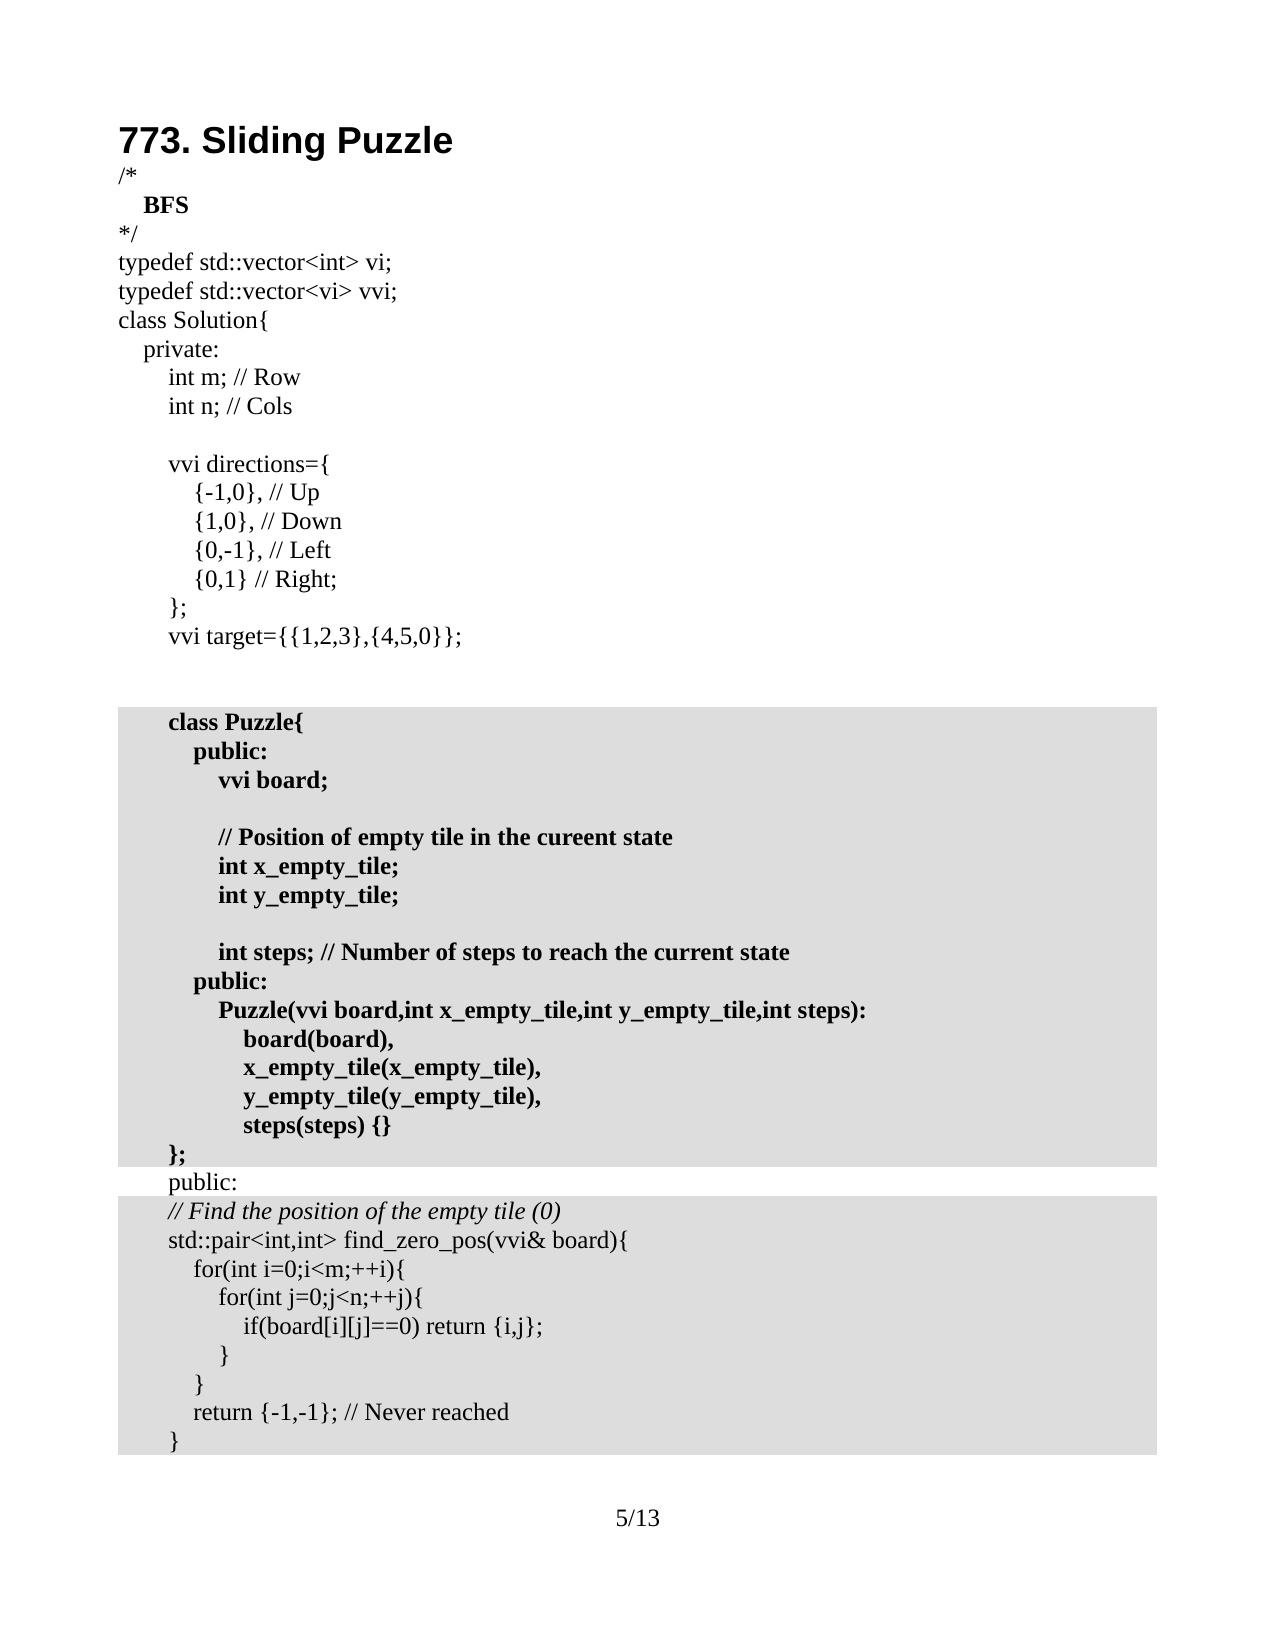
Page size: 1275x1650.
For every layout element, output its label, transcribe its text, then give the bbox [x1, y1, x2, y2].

text {0,1} // Right; [118, 564, 1157, 592]
text for(int i=0;i<m;++i){ [118, 1254, 1157, 1282]
text int y_empty_tile; [118, 880, 1157, 909]
text x_empty_tile(x_empty_tile), [118, 1052, 1157, 1081]
text }; [118, 592, 1157, 621]
text // Position of empty tile in the cureent state [118, 822, 1157, 851]
text } [118, 1340, 1157, 1369]
text int m; // Row [118, 362, 1157, 391]
text {1,0}, // Down [118, 506, 1157, 535]
text BFS [118, 190, 1157, 219]
text }; [118, 1139, 1157, 1167]
text if(board[i][j]==0) return {i,j}; [118, 1311, 1157, 1340]
text typedef std::vector<int> vi; [118, 247, 1157, 276]
text class Puzzle{ [118, 707, 1157, 736]
text vvi board; [118, 765, 1157, 794]
text public: [118, 736, 1157, 765]
text class Solution{ [118, 305, 1157, 334]
text int n; // Cols [118, 391, 1157, 420]
text int steps; // Number of steps to reach the current state [118, 937, 1157, 966]
text private: [118, 334, 1157, 362]
text std::pair<int,int> find_zero_pos(vvi& board){ [118, 1225, 1157, 1254]
subtitle 773. Sliding Puzzle [118, 118, 1157, 161]
text public: [118, 966, 1157, 995]
text vvi directions={ [118, 449, 1157, 477]
text steps(steps) {} [118, 1110, 1157, 1139]
text /* [118, 161, 1157, 190]
text */ [118, 219, 1157, 247]
text typedef std::vector<vi> vvi; [118, 276, 1157, 305]
text // Find the position of the empty tile (0) [118, 1196, 1157, 1225]
text y_empty_tile(y_empty_tile), [118, 1081, 1157, 1110]
text {0,-1}, // Left [118, 535, 1157, 564]
text for(int j=0;j<n;++j){ [118, 1282, 1157, 1311]
text } [118, 1426, 1157, 1455]
text {-1,0}, // Up [118, 477, 1157, 506]
text int x_empty_tile; [118, 851, 1157, 880]
text } [118, 1369, 1157, 1397]
text Puzzle(vvi board,int x_empty_tile,int y_empty_tile,int steps): [118, 995, 1157, 1024]
text vvi target={{1,2,3},{4,5,0}}; [118, 621, 1157, 650]
text public: [118, 1167, 1157, 1196]
text board(board), [118, 1024, 1157, 1052]
text return {-1,-1}; // Never reached [118, 1397, 1157, 1426]
